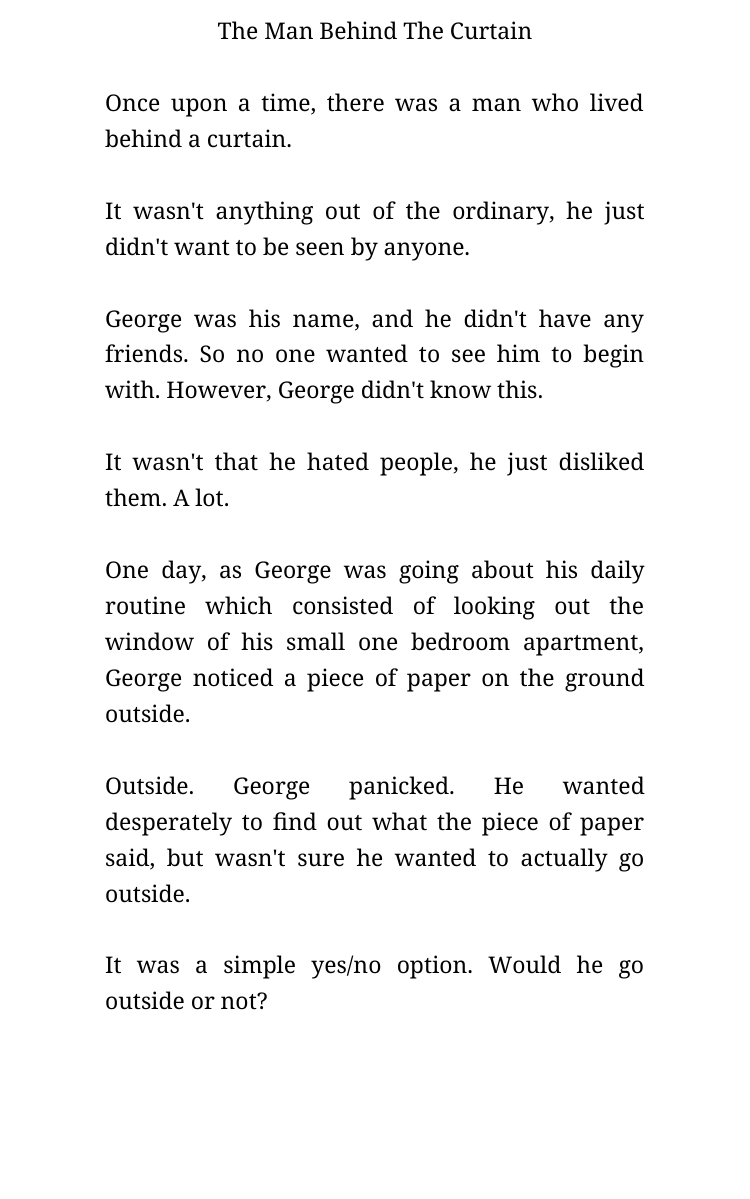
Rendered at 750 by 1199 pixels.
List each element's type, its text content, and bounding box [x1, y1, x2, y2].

text One day, as George was going about his daily routine which consisted of looking out the window of his small one bedroom apartment, George noticed a piece of paper on the ground outside. [105, 554, 645, 729]
text George was his name, and he didn't have any friends. So no one wanted to see him to begin with. However, George didn't know this. [105, 302, 645, 406]
text It wasn't anything out of the ordinary, he just didn't want to be seen by anyone. [105, 195, 645, 262]
text Outside. George panicked. He wanted desperately to find out what the piece of paper said, but wasn't sure he wanted to actually go outside. [105, 770, 645, 909]
text Once upon a time, there was a man who lived behind a curtain. [105, 87, 645, 154]
text The Man Behind The Curtain [105, 15, 645, 46]
text It was a simple yes/no option. Would he go outside or not? [105, 949, 645, 1017]
text It wasn't that he hated people, he just disliked them. A lot. [105, 446, 645, 513]
